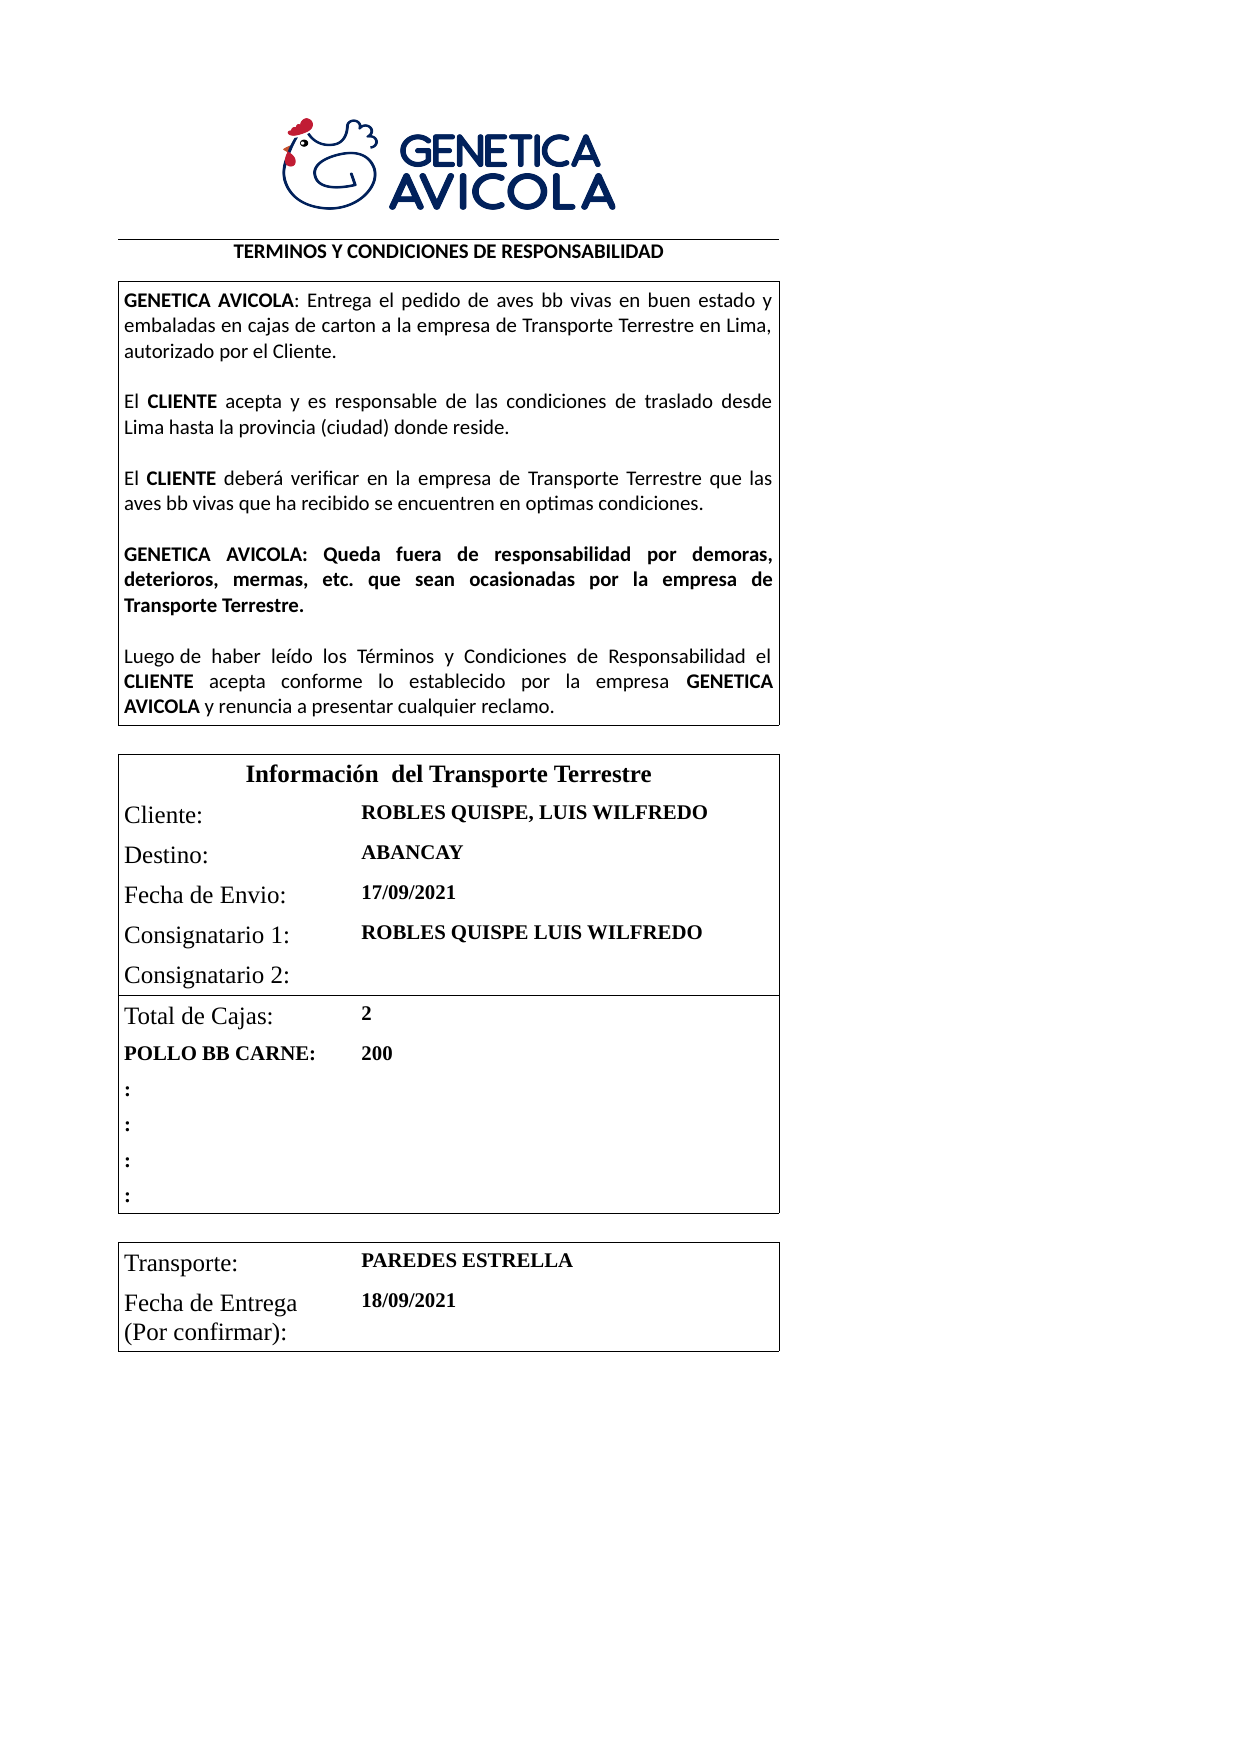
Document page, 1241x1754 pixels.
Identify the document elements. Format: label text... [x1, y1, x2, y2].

table_cell Fecha de Entrega (Por confirmar): [119, 1282, 356, 1351]
table_cell ABANCAY [356, 834, 779, 874]
table_cell Total de Cajas: [119, 996, 356, 1035]
table_cell Destino: [119, 834, 356, 874]
table_cell [356, 1071, 779, 1106]
table_cell PAREDES ESTRELLA [356, 1243, 779, 1282]
table_cell : [119, 1106, 356, 1142]
table_cell ROBLES QUISPE LUIS WILFREDO [356, 915, 779, 955]
table_cell 200 [356, 1035, 779, 1071]
table_cell [356, 1142, 779, 1177]
table_cell : [119, 1142, 356, 1177]
table_cell [356, 1214, 779, 1242]
table_cell Cliente: [119, 794, 356, 834]
table_cell [356, 955, 779, 995]
table_cell : [119, 1178, 356, 1213]
table_cell 17/09/2021 [356, 874, 779, 914]
table_cell [356, 1178, 779, 1213]
table_cell Fecha de Envio: [119, 874, 356, 914]
table_cell Transporte: [119, 1243, 356, 1282]
table_cell Consignatario 2: [119, 955, 356, 995]
table_cell [356, 1106, 779, 1142]
table_cell POLLO BB CARNE: [119, 1035, 356, 1071]
table_cell 18/09/2021 [356, 1282, 779, 1351]
table_header Información del Transporte Terrestre [119, 755, 779, 794]
table_cell GENETICA AVICOLA: Entrega el pedido de aves bb vivas en buen estado y embaladas en cajas de carton a la empresa de Transporte Terrestre en Lima, autorizado por el Cliente. El CLIENTE acepta y es responsable de las condiciones de traslado desde Lima hasta la provincia (ciudad) donde reside. El CLIENTE deberá verificar en la empresa de Transporte Terrestre que las aves bb vivas que ha recibido se encuentren en optimas condiciones. GENETICA AVICOLA: Queda fuera de responsabilidad por demoras, deterioros, mermas, etc. que sean ocasionadas por la empresa de Transporte Terrestre. Luego de haber leído los Términos y Condiciones de Responsabilidad el CLIENTE acepta conforme lo establecido por la empresa GENETICA AVICOLA y renuncia a presentar cualquier reclamo. [119, 282, 779, 725]
table_cell : [119, 1071, 356, 1106]
table_cell [118, 1214, 356, 1242]
picture [282, 118, 616, 210]
table_cell ROBLES QUISPE, LUIS WILFREDO [356, 794, 779, 834]
table_header TERMINOS Y CONDICIONES DE RESPONSABILIDAD [118, 240, 779, 281]
table_cell 2 [356, 996, 779, 1035]
table_cell Consignatario 1: [119, 915, 356, 955]
